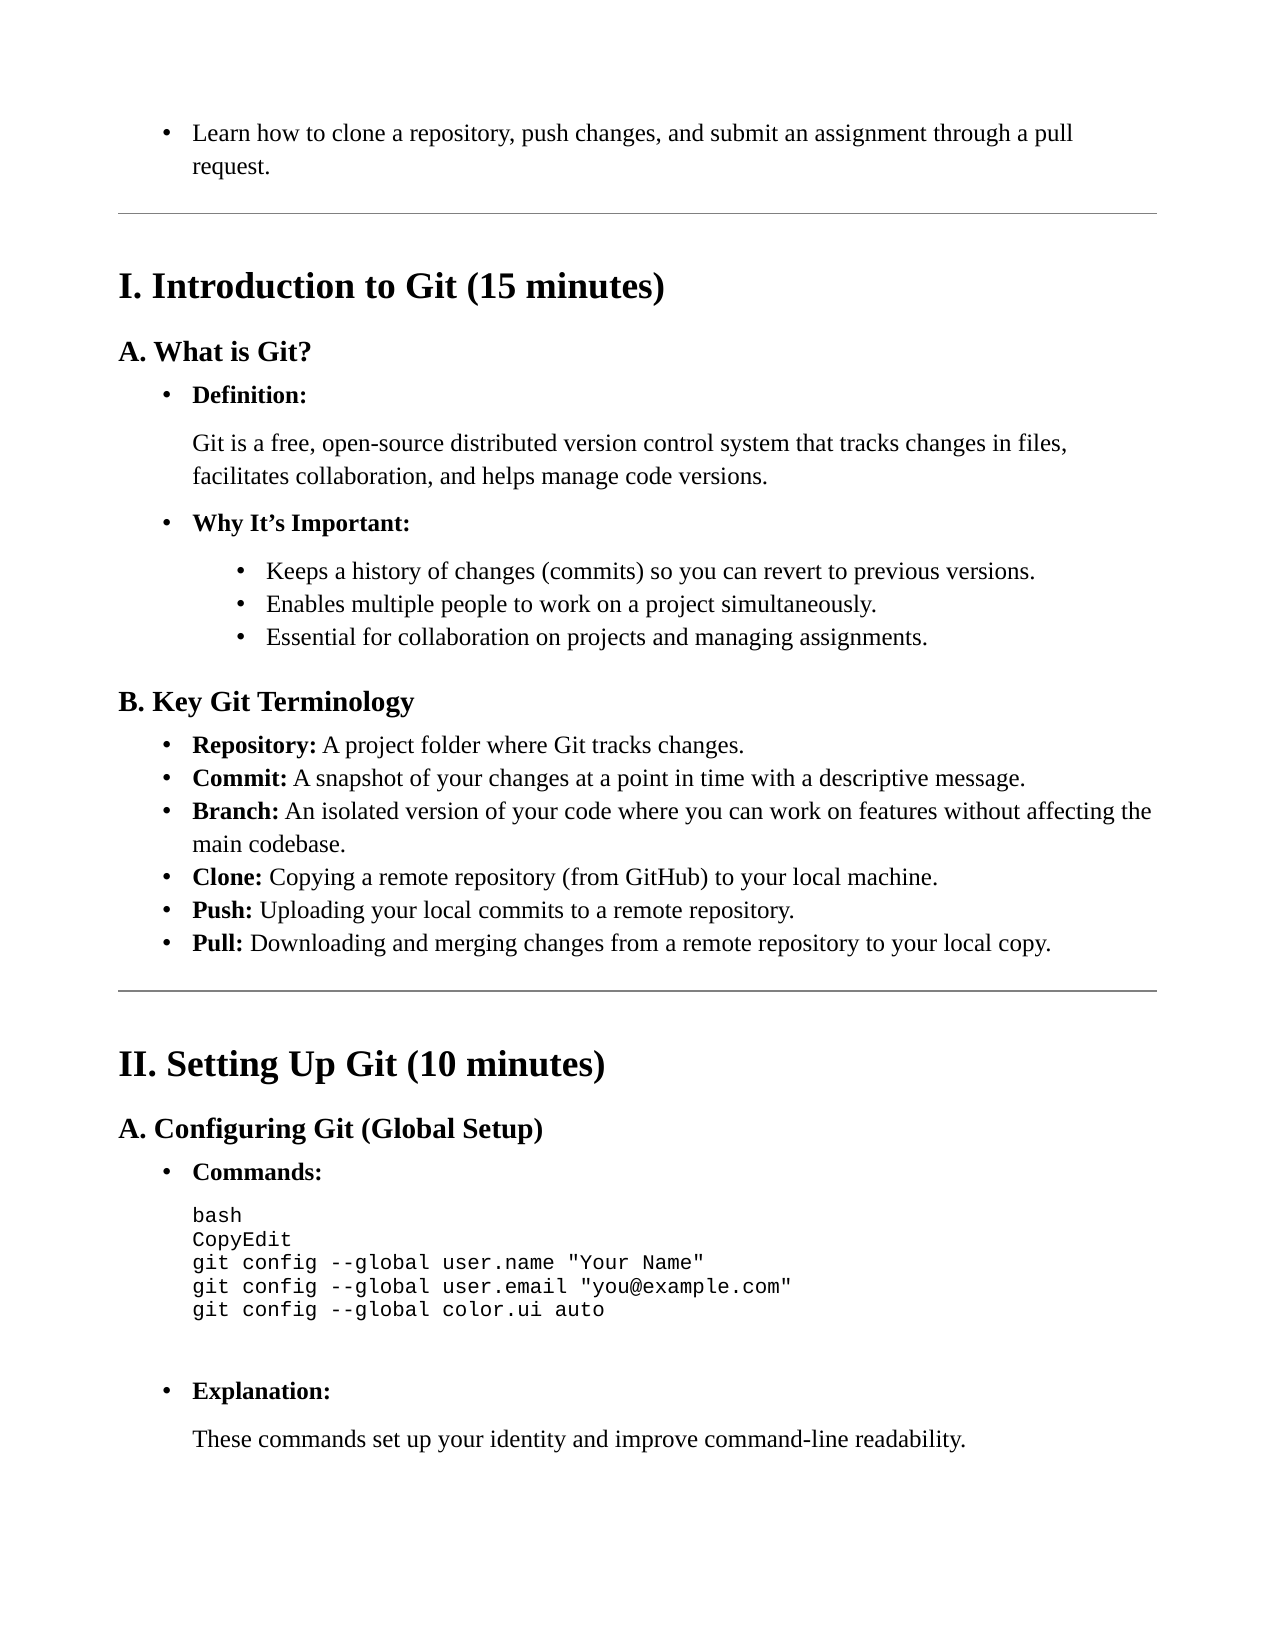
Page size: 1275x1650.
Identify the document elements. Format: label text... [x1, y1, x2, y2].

list CopyEdit [162, 1228, 1157, 1252]
list Enables multiple people to work on a project simultaneously. [236, 589, 1157, 618]
list Clone: Copying a remote repository (from GitHub) to your local machine. [162, 862, 1157, 891]
list Explanation: [162, 1376, 1157, 1405]
list Git is a free, open-source distributed version control system that tracks changes in files, facilitates collaboration, and helps manage code versions. [162, 428, 1157, 489]
list Learn how to clone a repository, push changes, and submit an assignment through a pull request. [162, 118, 1157, 180]
list Definition: [162, 380, 1157, 409]
subtitle II. Setting Up Git (10 minutes) [118, 1041, 1157, 1084]
list Essential for collaboration on projects and managing assignments. [236, 622, 1157, 651]
subtitle I. Introduction to Git (15 minutes) [118, 264, 1157, 307]
list git config --global user.name "Your Name" [162, 1252, 1157, 1276]
subtitle A. What is Git? [118, 334, 1157, 368]
subtitle B. Key Git Terminology [118, 684, 1157, 718]
list Pull: Downloading and merging changes from a remote repository to your local copy. [162, 928, 1157, 957]
list Repository: A project folder where Git tracks changes. [162, 730, 1157, 759]
list Push: Uploading your local commits to a remote repository. [162, 895, 1157, 924]
list Commands: [162, 1157, 1157, 1186]
subtitle A. Configuring Git (Global Setup) [118, 1111, 1157, 1145]
list bash [162, 1205, 1157, 1228]
list Keeps a history of changes (commits) so you can revert to previous versions. [236, 556, 1157, 585]
list git config --global color.ui auto [162, 1299, 1157, 1323]
list Why It’s Important: [162, 508, 1157, 537]
list Commit: A snapshot of your changes at a point in time with a descriptive message. [162, 763, 1157, 792]
list git config --global user.email "you@example.com" [162, 1276, 1157, 1299]
list These commands set up your identity and improve command-line readability. [162, 1424, 1157, 1453]
list Branch: An isolated version of your code where you can work on features without affecting the main codebase. [162, 796, 1157, 858]
